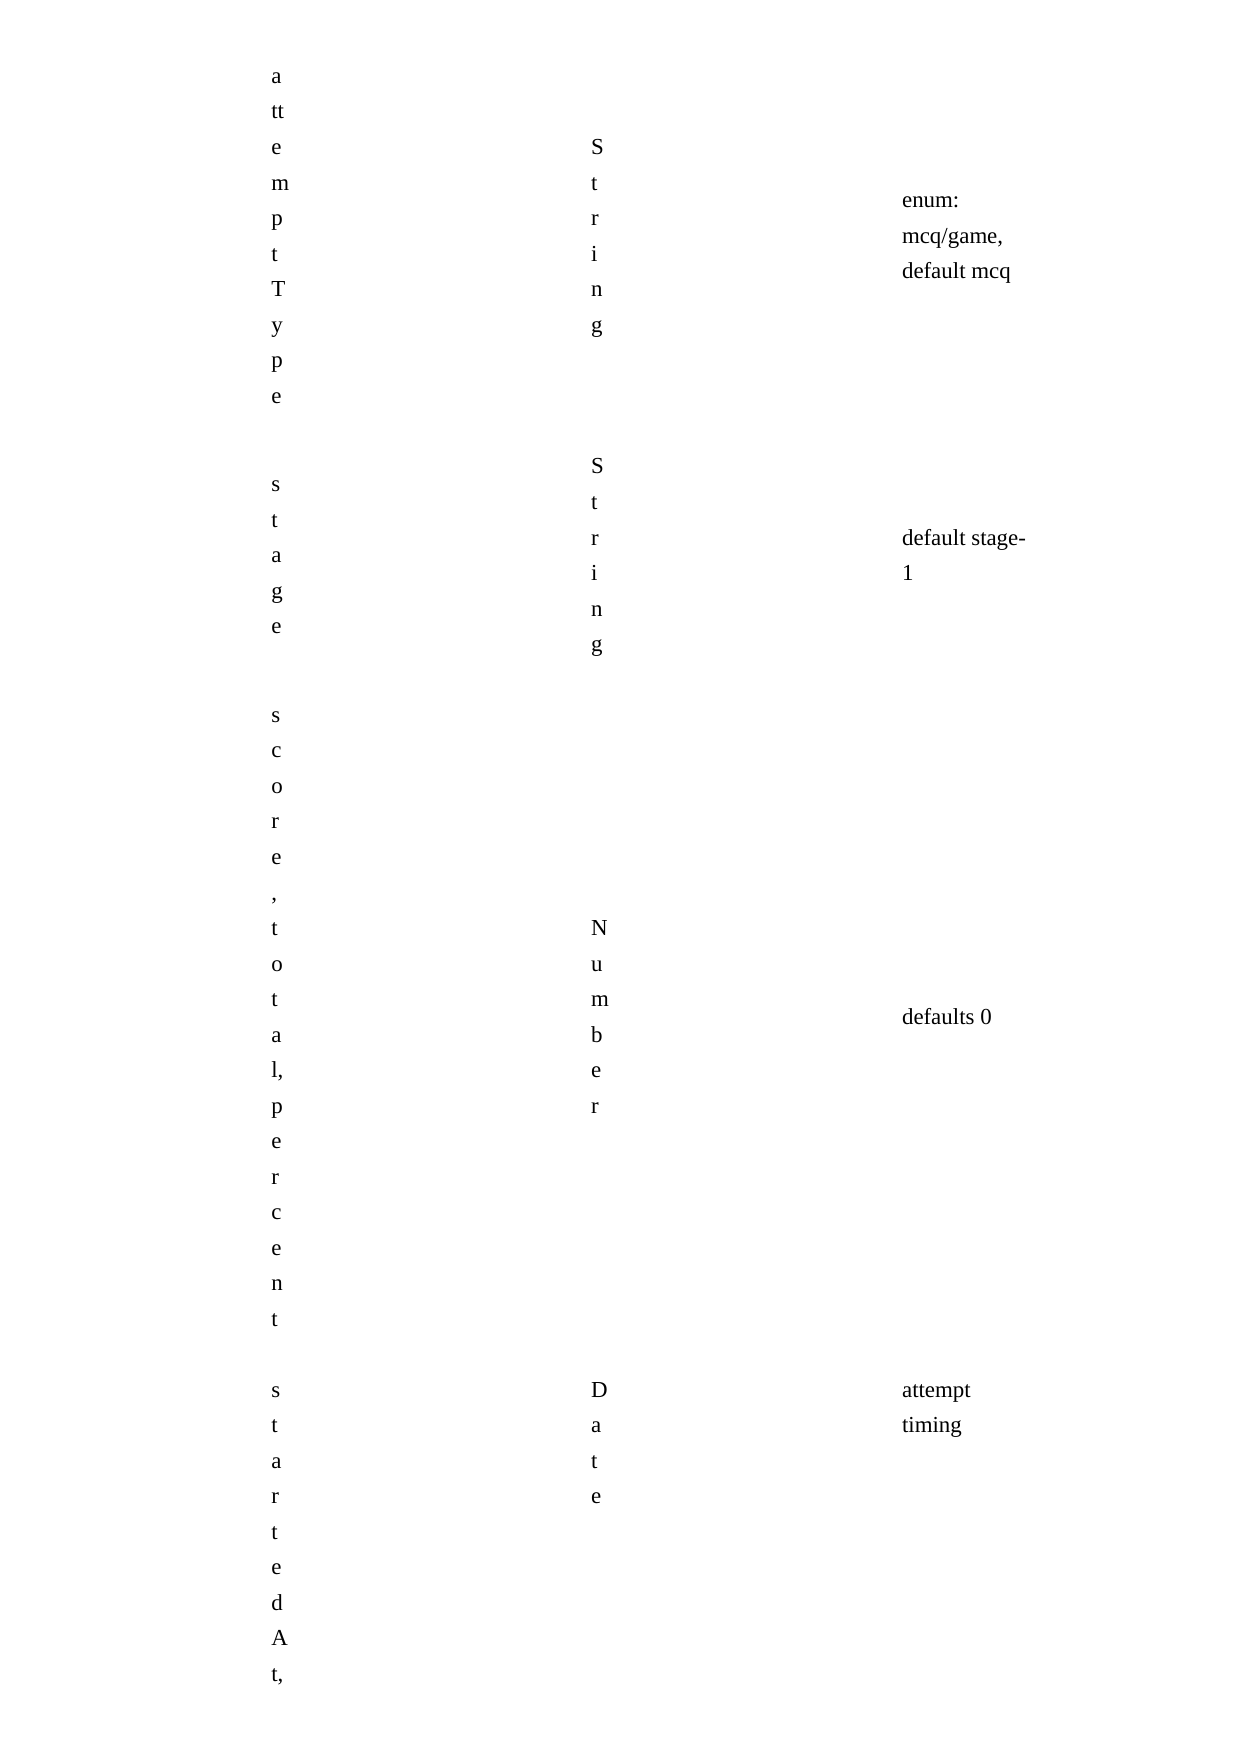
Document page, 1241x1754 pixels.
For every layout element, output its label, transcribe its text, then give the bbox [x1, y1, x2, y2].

table_cell defaults 0 [749, 698, 1181, 1373]
table_cell String [438, 59, 749, 449]
table_cell String [438, 450, 749, 698]
table_cell stage [118, 450, 438, 698]
table_cell Date [438, 1373, 749, 1689]
table_cell Number [438, 698, 749, 1373]
table_cell attempt timing [749, 1373, 1181, 1689]
table_cell startedAt, [118, 1373, 438, 1689]
table_cell score, total, percent [118, 698, 438, 1373]
table_cell enum: mcq/game, default mcq [749, 59, 1181, 449]
table_cell attemptType [118, 59, 438, 449]
table_cell default stage-1 [749, 450, 1181, 698]
